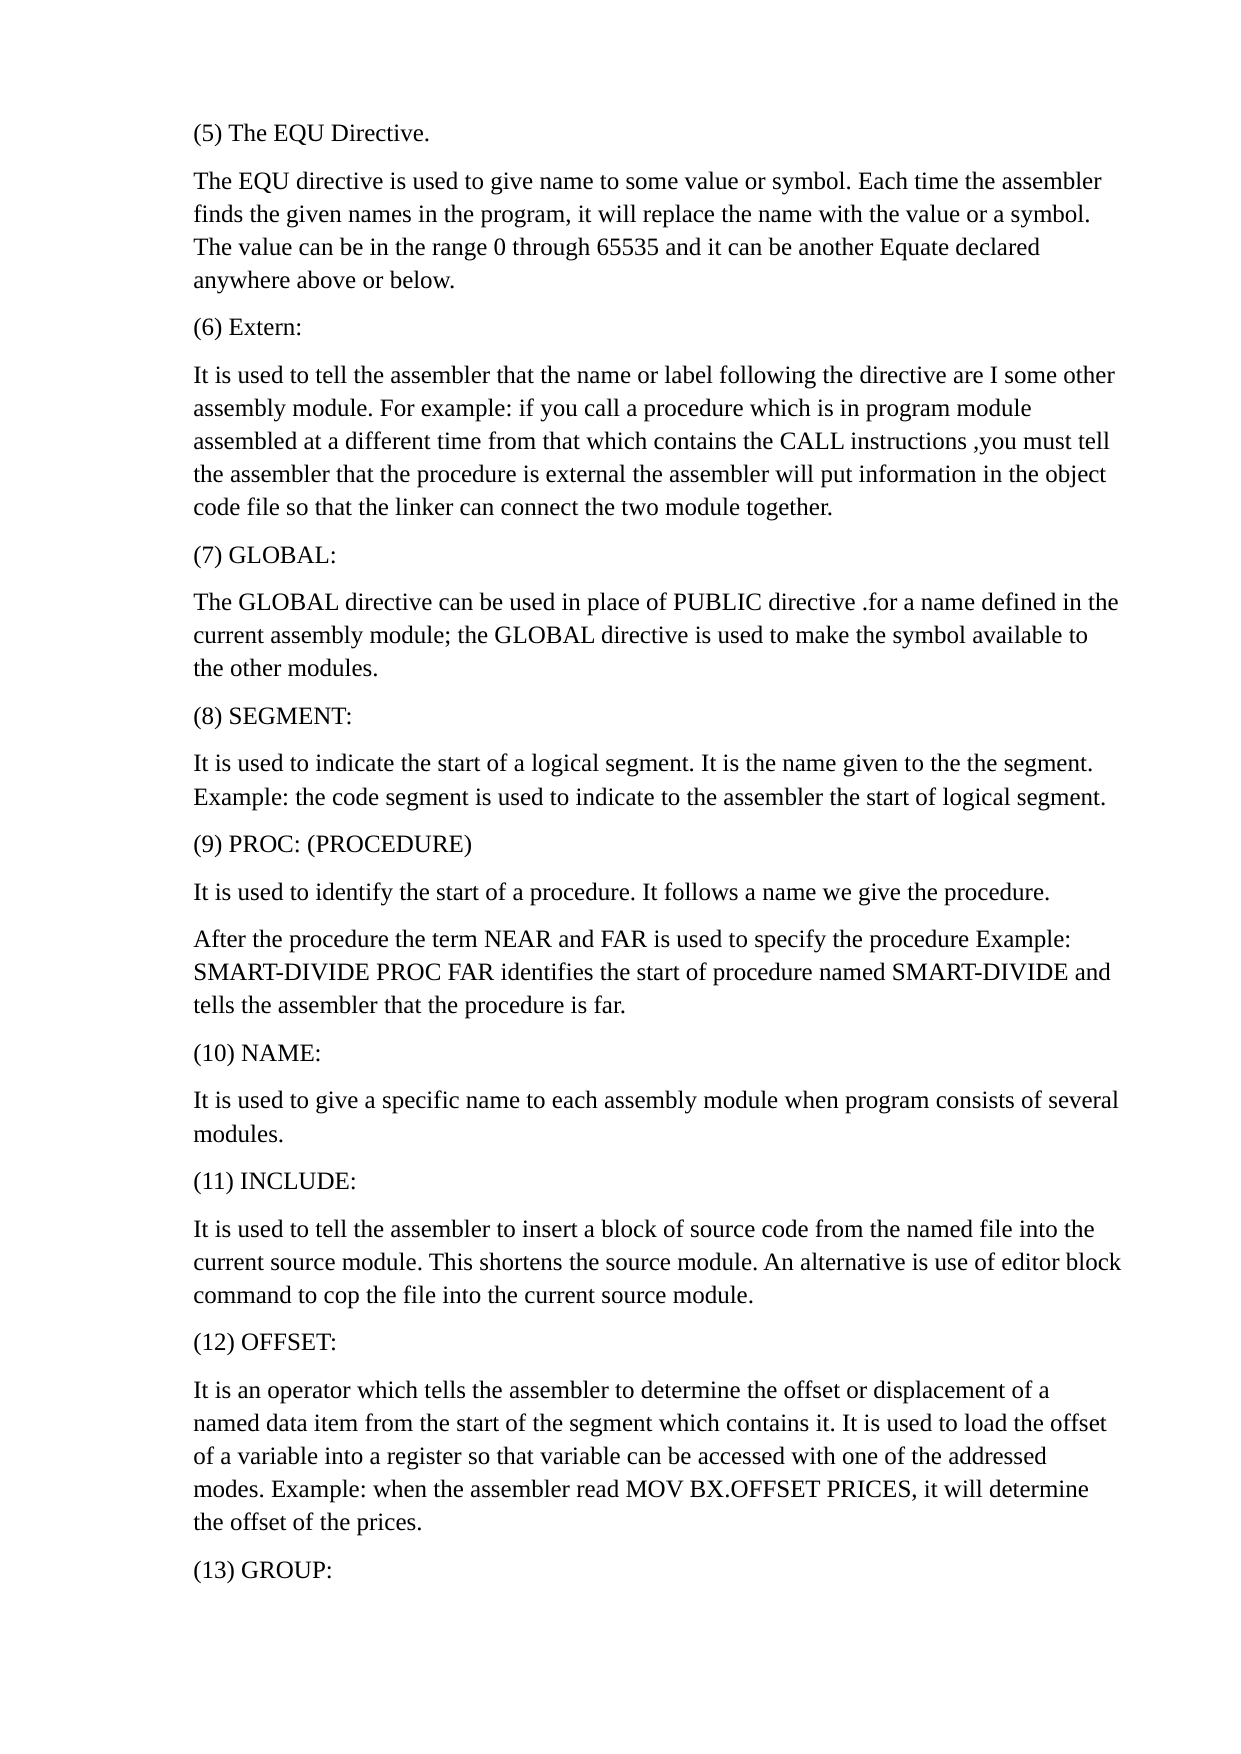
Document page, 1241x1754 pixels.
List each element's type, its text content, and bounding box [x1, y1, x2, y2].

list It is used to tell the assembler that the name or label following the directive are I some other assembly module. For example: if you call a procedure which is in program module assembled at a different time from that which contains the CALL instructions ,you must tell the assembler that the procedure is external the assembler will put information in the object code file so that the linker can connect the two module together. [156, 360, 1122, 521]
list (11) INCLUDE: [156, 1166, 1122, 1195]
list It is an operator which tells the assembler to determine the offset or displacement of a named data item from the start of the segment which contains it. It is used to load the offset of a variable into a register so that variable can be accessed with one of the addressed modes. Example: when the assembler read MOV BX.OFFSET PRICES, it will determine the offset of the prices. [156, 1375, 1122, 1536]
list (10) NAME: [156, 1038, 1122, 1067]
list (12) OFFSET: [156, 1327, 1122, 1356]
list It is used to give a specific name to each assembly module when program consists of several modules. [156, 1086, 1122, 1147]
list It is used to tell the assembler to insert a block of source code from the named file into the current source module. This shortens the source module. An alternative is use of editor block command to cop the file into the current source module. [156, 1214, 1122, 1309]
list (6) Extern: [156, 312, 1122, 341]
list The GLOBAL directive can be used in place of PUBLIC directive .for a name defined in the current assembly module; the GLOBAL directive is used to make the symbol available to the other modules. [156, 587, 1122, 682]
list It is used to indicate the start of a logical segment. It is the name given to the the segment. Example: the code segment is used to indicate to the assembler the start of logical segment. [156, 748, 1122, 810]
list (13) GROUP: [156, 1555, 1122, 1583]
list (9) PROC: (PROCEDURE) [156, 829, 1122, 858]
list The EQU directive is used to give name to some value or symbol. Each time the assembler finds the given names in the program, it will replace the name with the value or a symbol. The value can be in the range 0 through 65535 and it can be another Equate declared anywhere above or below. [156, 166, 1122, 293]
list (8) SEGMENT: [156, 701, 1122, 730]
list After the procedure the term NEAR and FAR is used to specify the procedure Example: SMART-DIVIDE PROC FAR identifies the start of procedure named SMART-DIVIDE and tells the assembler that the procedure is far. [156, 924, 1122, 1019]
list (5) The EQU Directive. [156, 118, 1122, 147]
list It is used to identify the start of a procedure. It follows a name we give the procedure. [156, 877, 1122, 906]
list (7) GLOBAL: [156, 540, 1122, 568]
